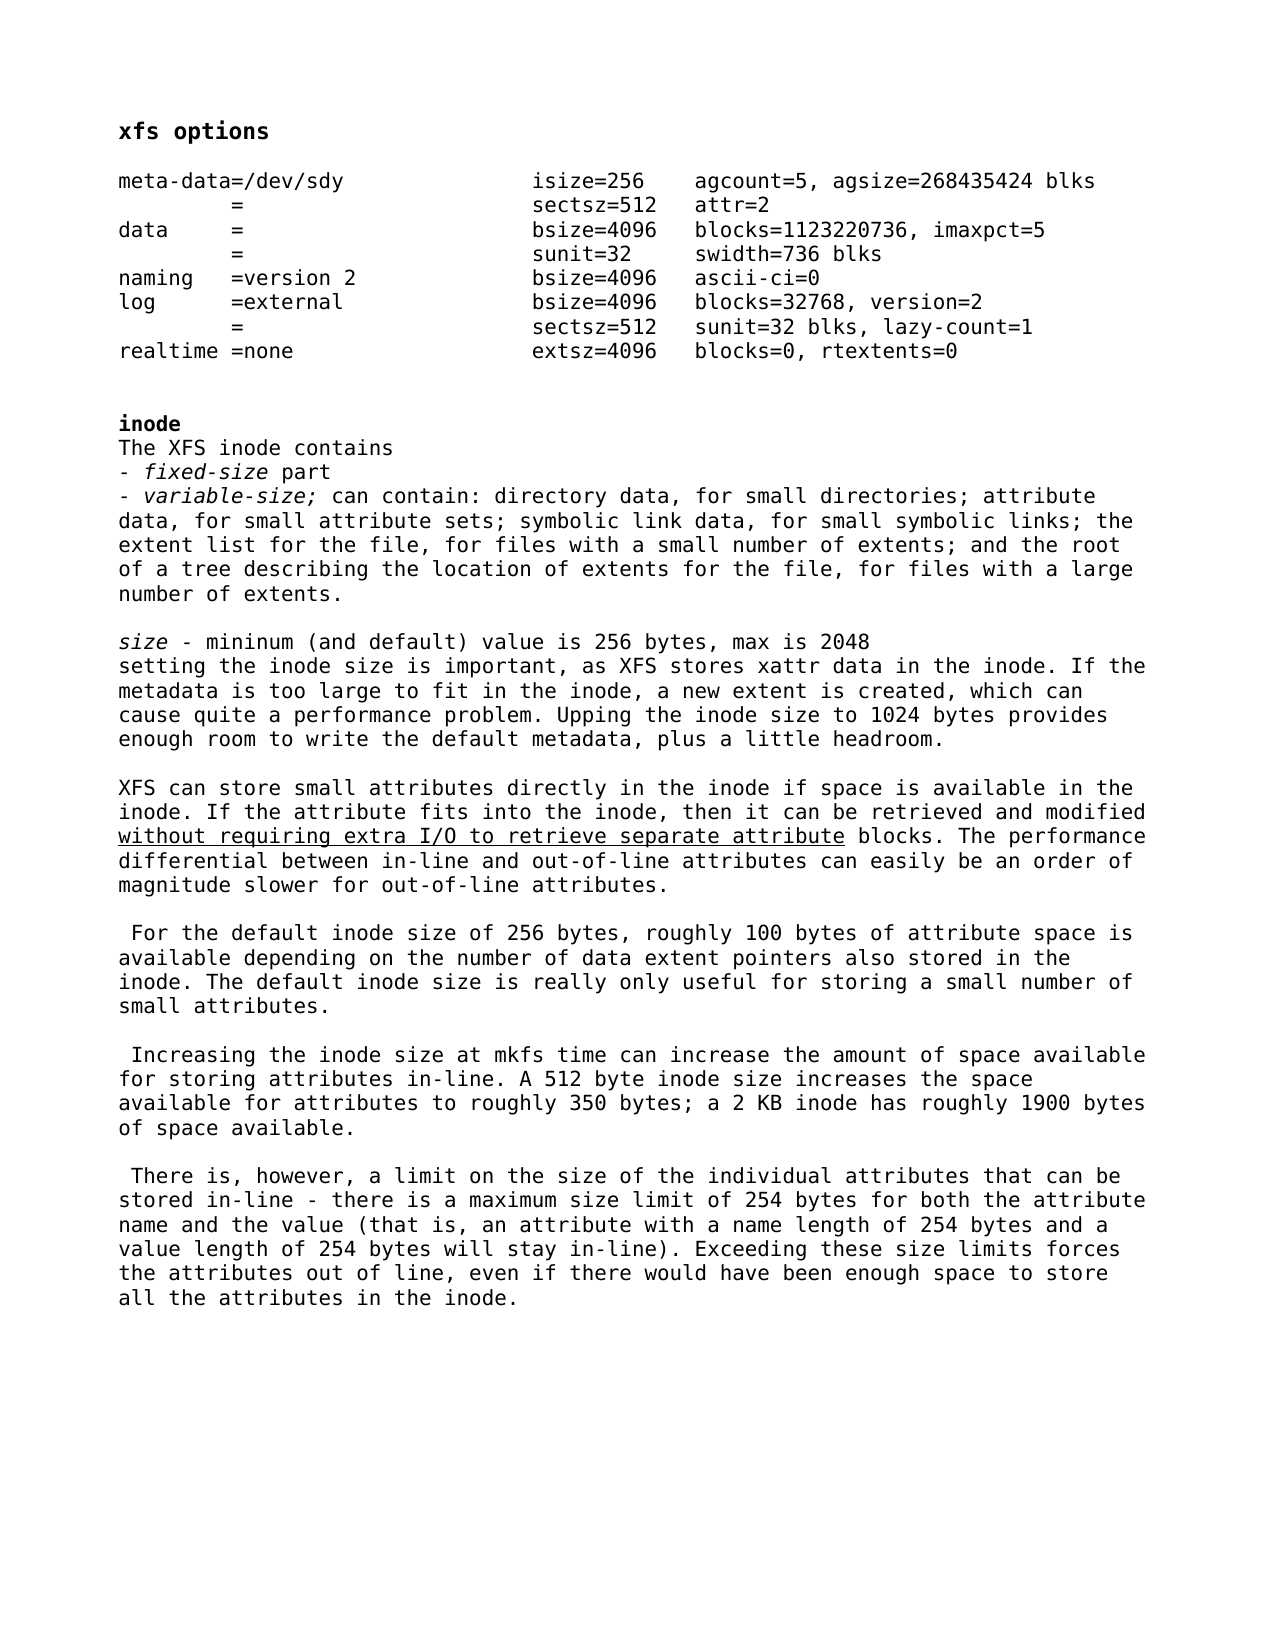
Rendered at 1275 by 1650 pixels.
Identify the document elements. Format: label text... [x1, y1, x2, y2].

text data = bsize=4096 blocks=1123220736, imaxpct=5 [118, 218, 1157, 242]
text - variable-size; can contain: directory data, for small directories; attribute data, for small attribute sets; symbolic link data, for small symbolic links; the extent list for the file, for files with a small number of extents; and the root of a tree describing the location of extents for the file, for files with a large number of extents. [118, 484, 1157, 606]
text There is, however, a limit on the size of the individual attributes that can be stored in-line - there is a maximum size limit of 254 bytes for both the attribute name and the value (that is, an attribute with a name length of 254 bytes and a value length of 254 bytes will stay in-line). Exceeding these size limits forces the attributes out of line, even if there would have been enough space to store all the attributes in the inode. [118, 1164, 1157, 1310]
text log =external bsize=4096 blocks=32768, version=2 [118, 290, 1157, 315]
text naming =version 2 bsize=4096 ascii-ci=0 [118, 266, 1157, 290]
text = sunit=32 swidth=736 blks [118, 242, 1157, 266]
text = sectsz=512 sunit=32 blks, lazy-count=1 [118, 315, 1157, 339]
text meta-data=/dev/sdy isize=256 agcount=5, agsize=268435424 blks [118, 169, 1157, 193]
text For the default inode size of 256 bytes, roughly 100 bytes of attribute space is available depending on the number of data extent pointers also stored in the inode. The default inode size is really only useful for storing a small number of small attributes. [118, 921, 1157, 1018]
text size - mininum (and default) value is 256 bytes, max is 2048 [118, 630, 1157, 654]
text The XFS inode contains [118, 436, 1157, 460]
text realtime =none extsz=4096 blocks=0, rtextents=0 [118, 339, 1157, 363]
text xfs options [118, 118, 1157, 145]
text XFS can store small attributes directly in the inode if space is available in the inode. If the attribute fits into the inode, then it can be retrieved and modified without requiring extra I/O to retrieve separate attribute blocks. The performance differential between in-line and out-of-line attributes can easily be an order of magnitude slower for out-of-line attributes. [118, 776, 1157, 897]
text = sectsz=512 attr=2 [118, 193, 1157, 218]
text Increasing the inode size at mkfs time can increase the amount of space available for storing attributes in-line. A 512 byte inode size increases the space available for attributes to roughly 350 bytes; a 2 KB inode has roughly 1900 bytes of space available. [118, 1043, 1157, 1140]
text - fixed-size part [118, 460, 1157, 484]
text setting the inode size is important, as XFS stores xattr data in the inode. If the metadata is too large to fit in the inode, a new extent is created, which can cause quite a performance problem. Upping the inode size to 1024 bytes provides enough room to write the default metadata, plus a little headroom. [118, 654, 1157, 752]
text inode [118, 412, 1157, 436]
